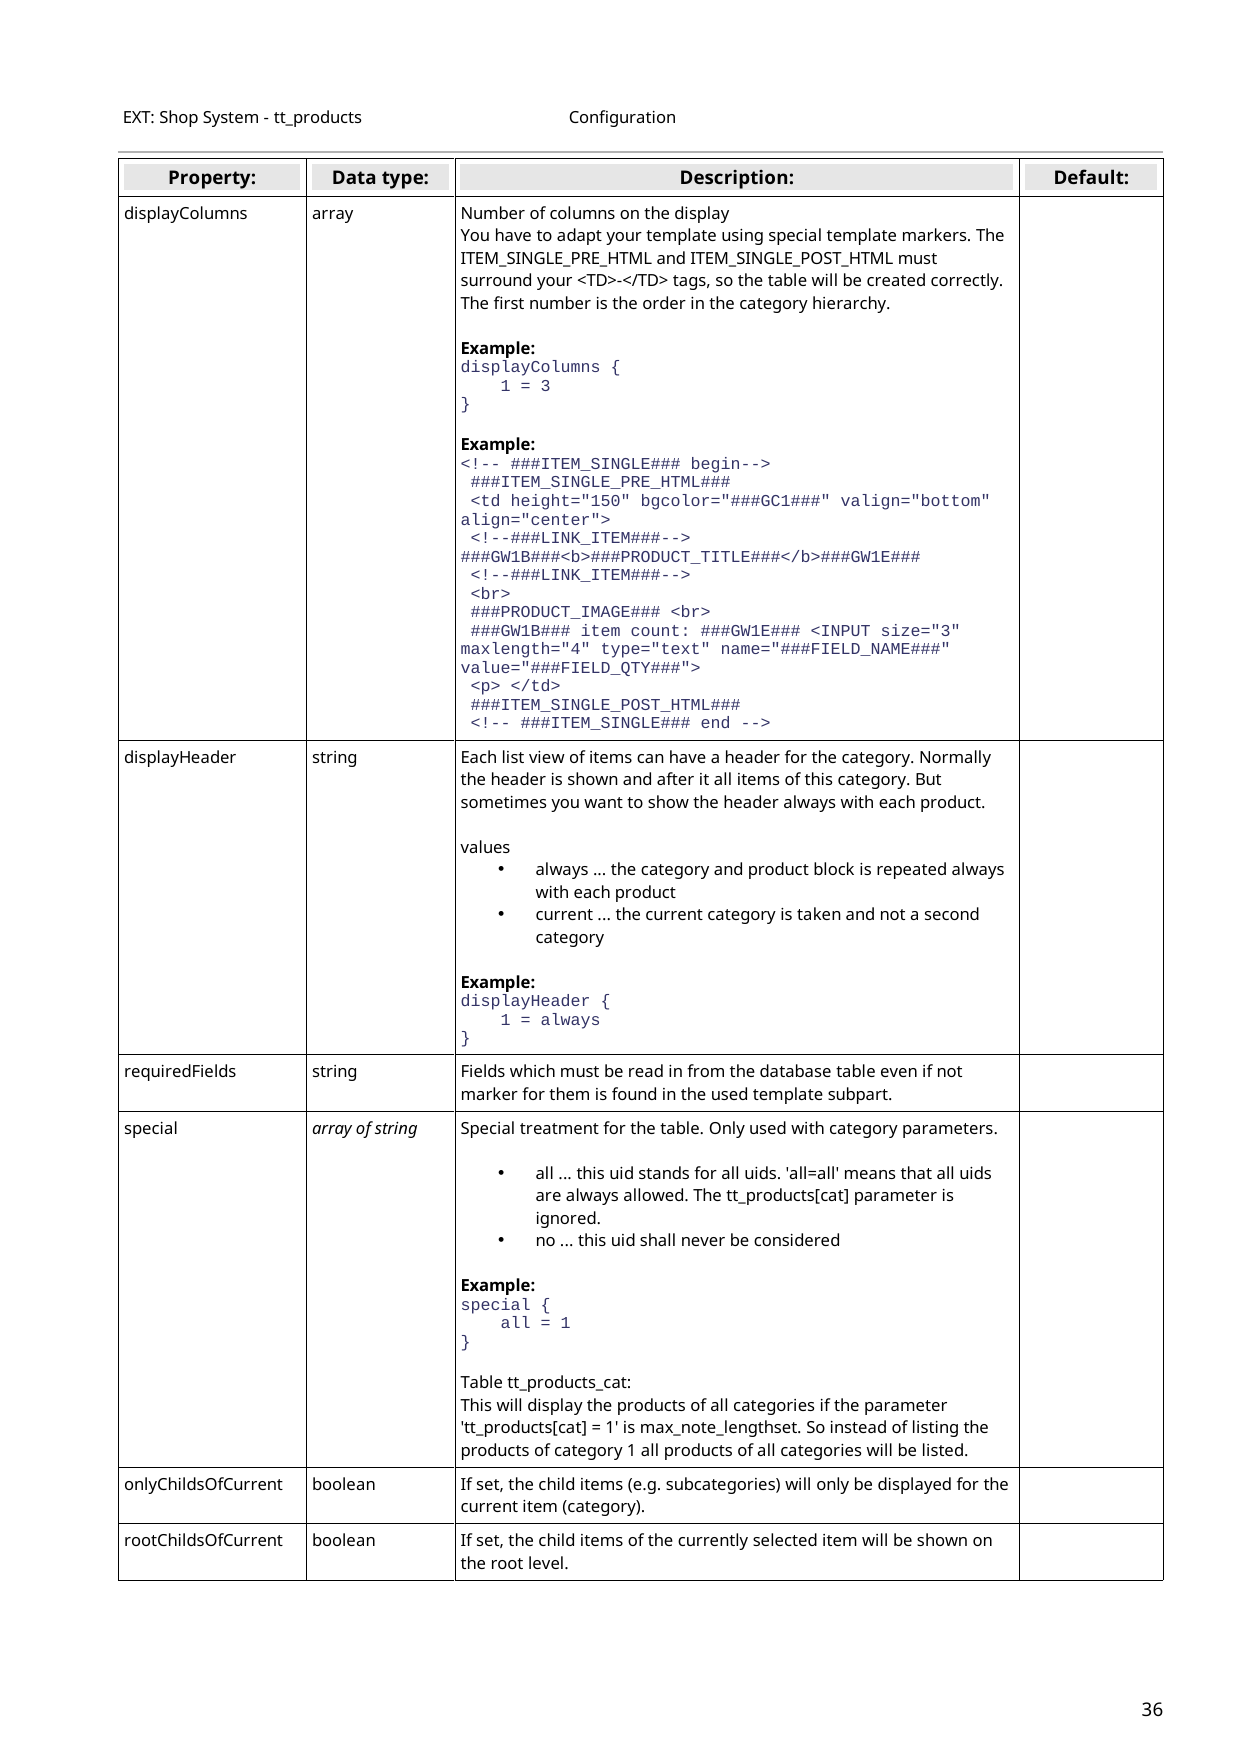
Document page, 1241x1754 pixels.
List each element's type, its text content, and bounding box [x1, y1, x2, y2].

table_cell special [119, 1112, 306, 1467]
table_cell rootChildsOfCurrent [119, 1524, 306, 1580]
table_cell string [307, 741, 454, 1054]
table_cell onlyChildsOfCurrent [119, 1468, 306, 1523]
table_cell [1020, 1468, 1163, 1523]
table_header Default: [1020, 159, 1163, 196]
table_cell [1020, 1524, 1163, 1580]
table_cell [1020, 1112, 1163, 1467]
table_cell [1020, 197, 1163, 740]
table_cell Special treatment for the table. Only used with category parameters. all ... this uid stands for all uids. 'all=all' means that all uids are always allowed. The tt_products[cat] parameter is ignored. no ... this uid shall never be considered Example: special { all = 1 } Table tt_products_cat: This will display the products of all categories if the parameter 'tt_products[cat] = 1' is max_note_lengthset. So instead of listing the products of category 1 all products of all categories will be listed. [456, 1112, 1019, 1467]
table_cell [1020, 741, 1163, 1054]
table_cell Fields which must be read in from the database table even if not marker for them is found in the used template subpart. [456, 1055, 1019, 1111]
table_cell boolean [307, 1524, 454, 1580]
table_cell [1020, 1055, 1163, 1111]
table_cell displayHeader [119, 741, 306, 1054]
table_cell boolean [307, 1468, 454, 1523]
table_header Data type: [307, 159, 454, 196]
table_cell requiredFields [119, 1055, 306, 1111]
table_cell string [307, 1055, 454, 1111]
table_cell If set, the child items of the currently selected item will be shown on the root level. [456, 1524, 1019, 1580]
table_cell array of string [307, 1112, 454, 1467]
table_cell displayColumns [119, 197, 306, 740]
table_cell Number of columns on the display You have to adapt your template using special template markers. The ITEM_SINGLE_PRE_HTML and ITEM_SINGLE_POST_HTML must surround your <TD>-</TD> tags, so the table will be created correctly. The first number is the order in the category hierarchy. Example: displayColumns { 1 = 3 } Example: <!-- ###ITEM_SINGLE### begin--> ###ITEM_SINGLE_PRE_HTML### <td height="150" bgcolor="###GC1###" valign="bottom" align="center"> <!--###LINK_ITEM###--> ###GW1B###<b>###PRODUCT_TITLE###</b>###GW1E### <!--###LINK_ITEM###--> <br> ###PRODUCT_IMAGE### <br> ###GW1B### item count: ###GW1E### <INPUT size="3" maxlength="4" type="text" name="###FIELD_NAME###" value="###FIELD_QTY###"> <p> </td> ###ITEM_SINGLE_POST_HTML### <!-- ###ITEM_SINGLE### end --> [456, 197, 1019, 740]
table_cell Each list view of items can have a header for the category. Normally the header is shown and after it all items of this category. But sometimes you want to show the header always with each product. values always ... the category and product block is repeated always with each product current ... the current category is taken and not a second category Example: displayHeader { 1 = always } [456, 741, 1019, 1054]
table_header Description: [456, 159, 1019, 196]
table_cell If set, the child items (e.g. subcategories) will only be displayed for the current item (category). [456, 1468, 1019, 1523]
table_cell array [307, 197, 454, 740]
table_header Property: [119, 159, 306, 196]
